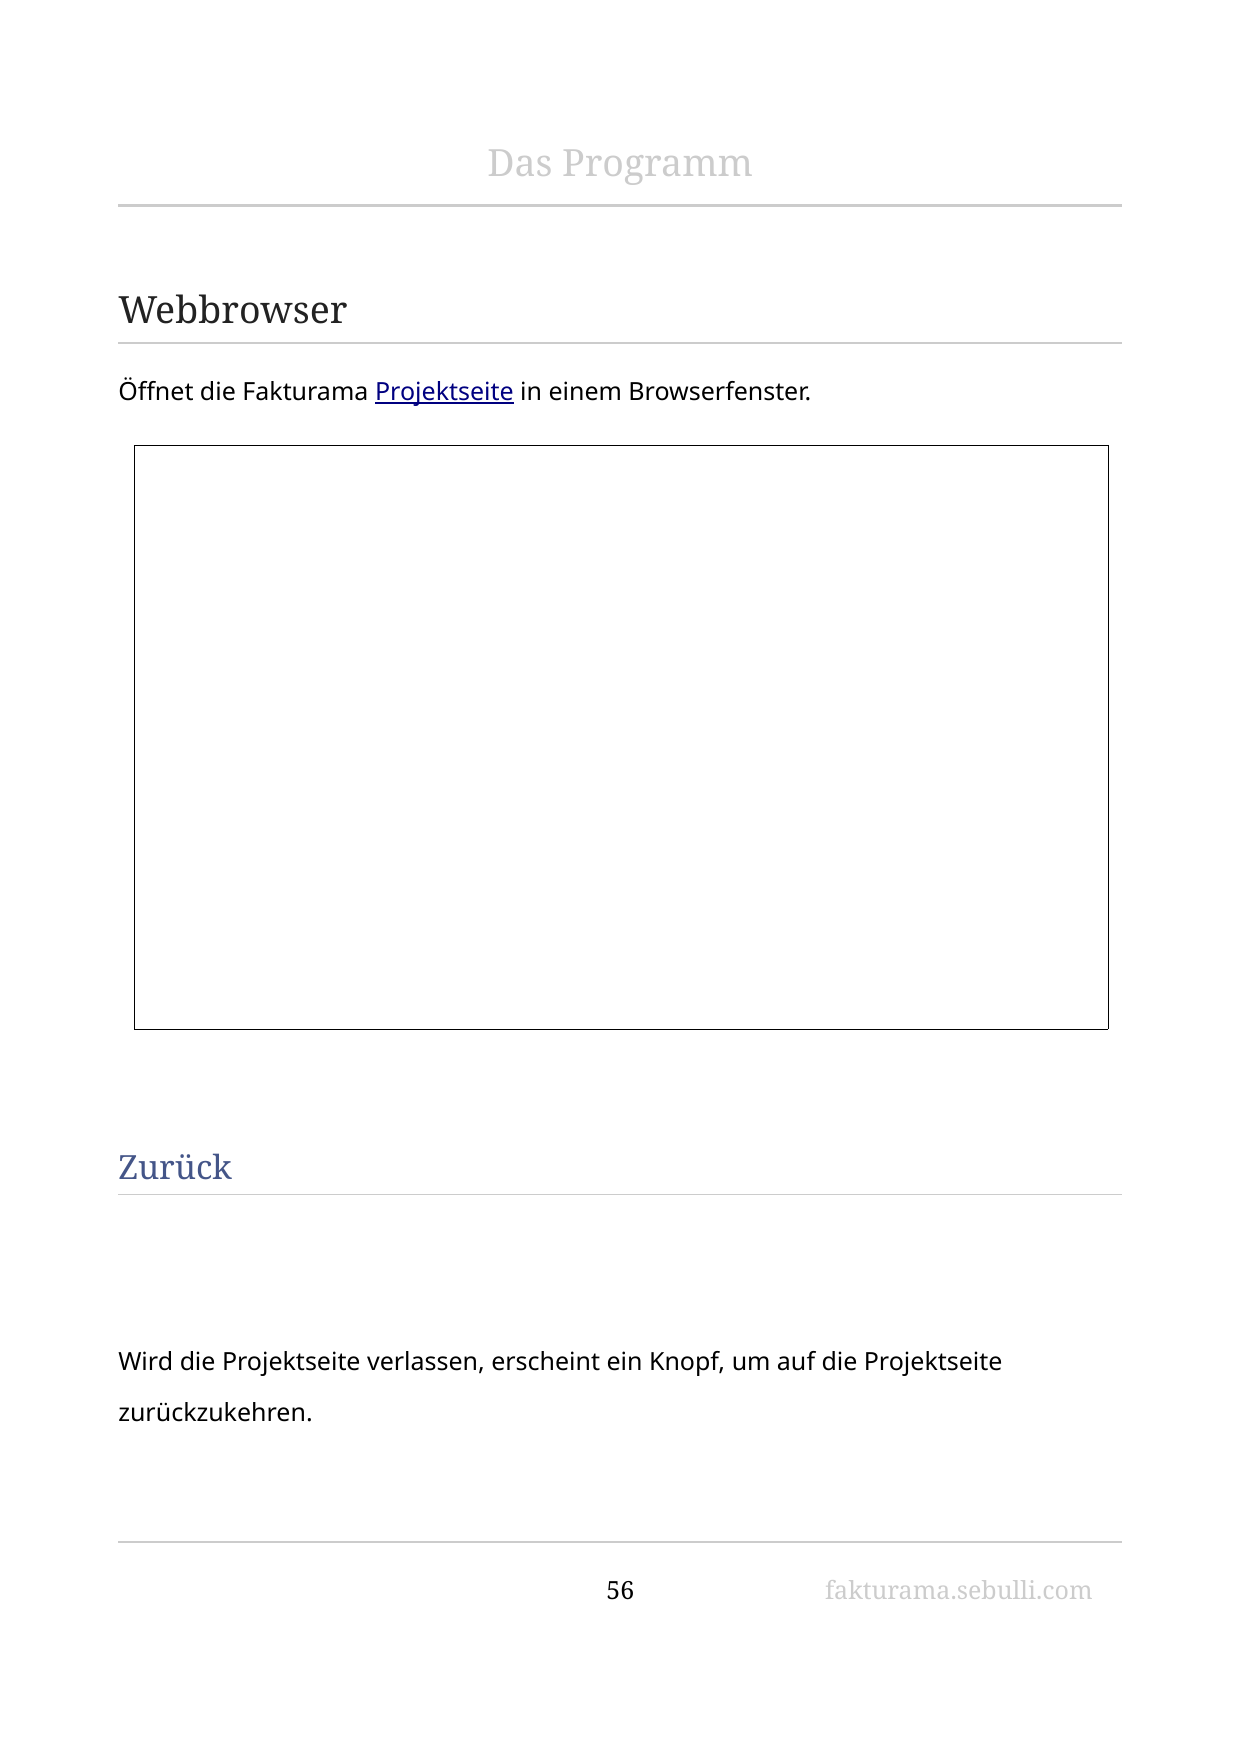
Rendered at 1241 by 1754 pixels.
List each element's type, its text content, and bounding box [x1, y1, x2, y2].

text Öffnet die Fakturama Projektseite in einem Browserfenster. [118, 373, 1122, 407]
subtitle Zurück [118, 1144, 1122, 1194]
text Wird die Projektseite verlassen, erscheint ein Knopf, um auf die Projektseite zurückzukehren. [118, 1344, 1122, 1429]
subtitle Webbrowser [118, 283, 1122, 342]
